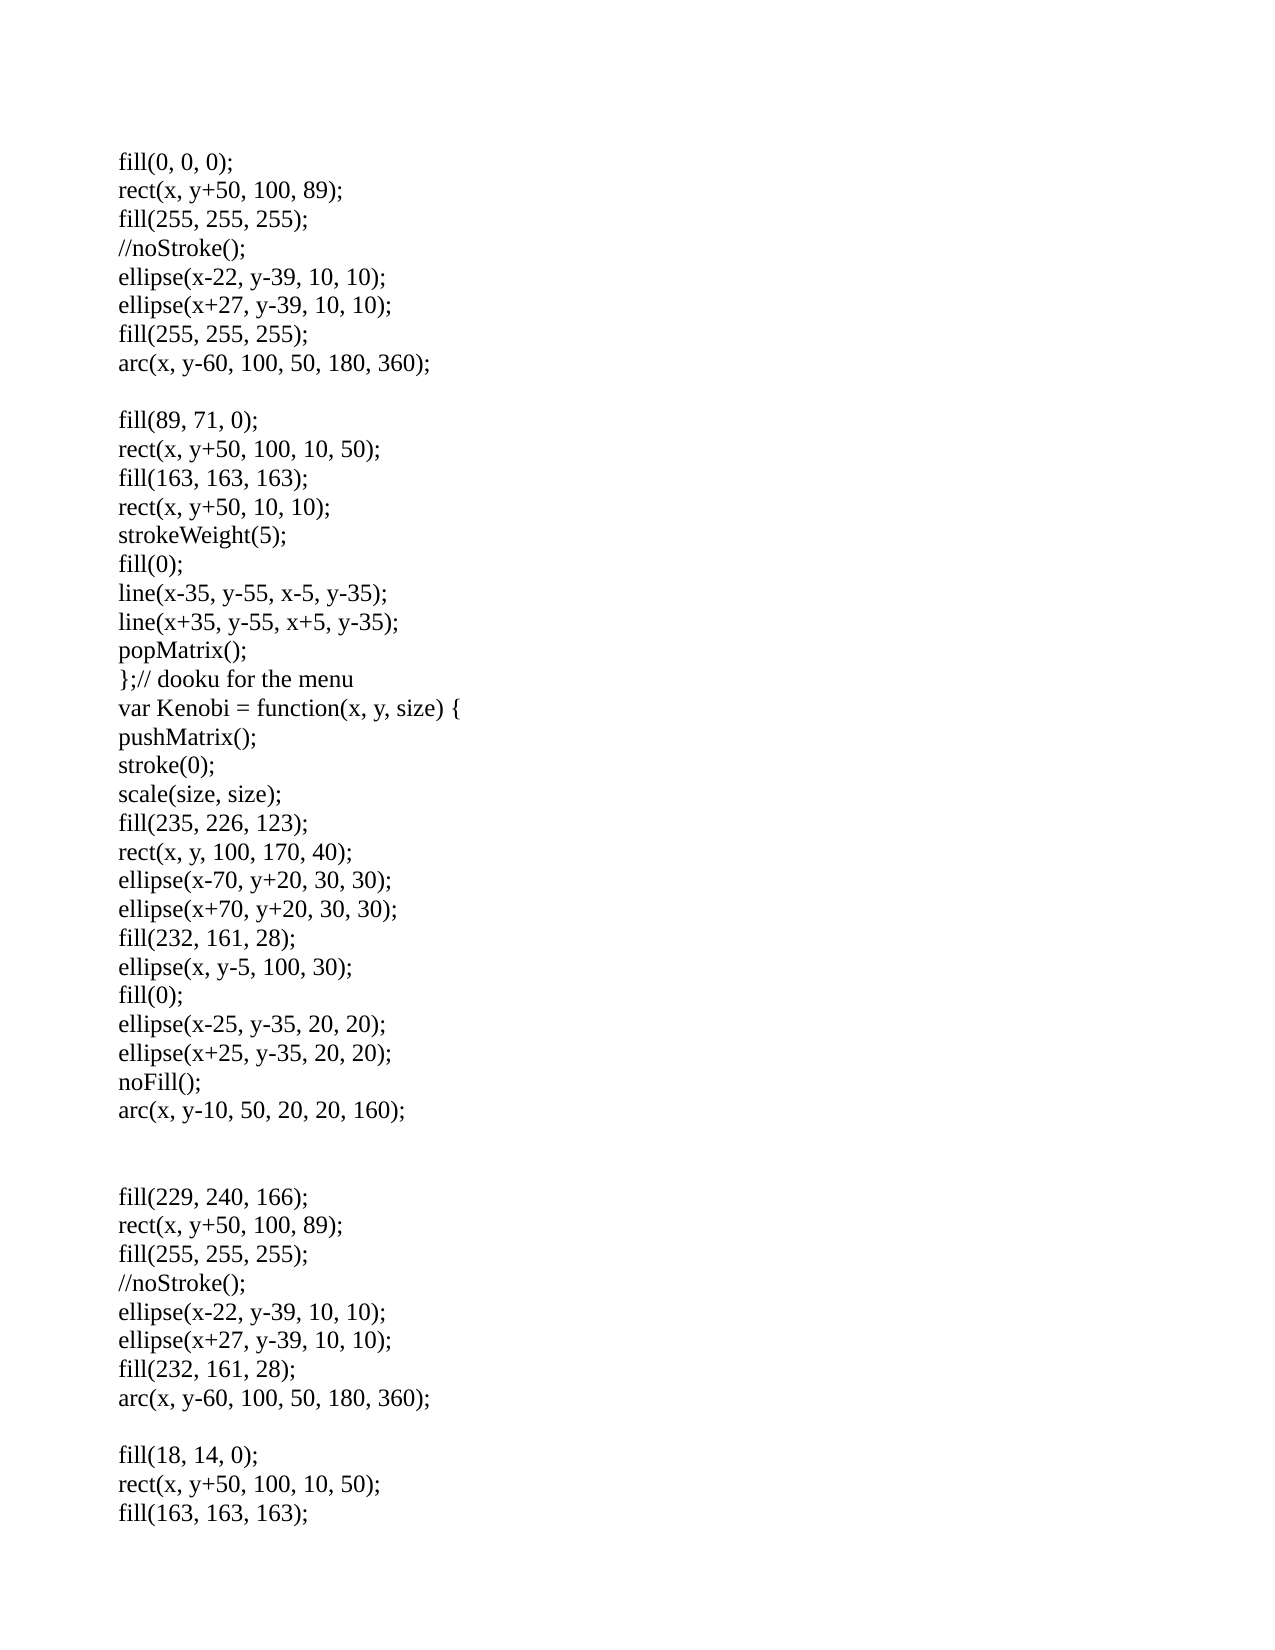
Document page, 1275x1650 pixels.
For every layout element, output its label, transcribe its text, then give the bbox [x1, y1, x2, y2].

text fill(0, 0, 0); rect(x, y+50, 100, 89); fill(255, 255, 255); //noStroke(); ellipse(x-22, y-39, 10, 10); ellipse(x+27, y-39, 10, 10); fill(255, 255, 255); arc(x, y-60, 100, 50, 180, 360); fill(89, 71, 0); rect(x, y+50, 100, 10, 50); fill(163, 163, 163); rect(x, y+50, 10, 10); strokeWeight(5); fill(0); line(x-35, y-55, x-5, y-35); line(x+35, y-55, x+5, y-35); popMatrix(); };// dooku for the menu var Kenobi = function(x, y, size) { pushMatrix(); stroke(0); scale(size, size); fill(235, 226, 123); rect(x, y, 100, 170, 40); ellipse(x-70, y+20, 30, 30); ellipse(x+70, y+20, 30, 30); fill(232, 161, 28); ellipse(x, y-5, 100, 30); fill(0); ellipse(x-25, y-35, 20, 20); ellipse(x+25, y-35, 20, 20); noFill(); arc(x, y-10, 50, 20, 20, 160); fill(229, 240, 166); rect(x, y+50, 100, 89); fill(255, 255, 255); //noStroke(); ellipse(x-22, y-39, 10, 10); ellipse(x+27, y-39, 10, 10); fill(232, 161, 28); arc(x, y-60, 100, 50, 180, 360); fill(18, 14, 0); rect(x, y+50, 100, 10, 50); fill(163, 163, 163); [118, 118, 1157, 1527]
